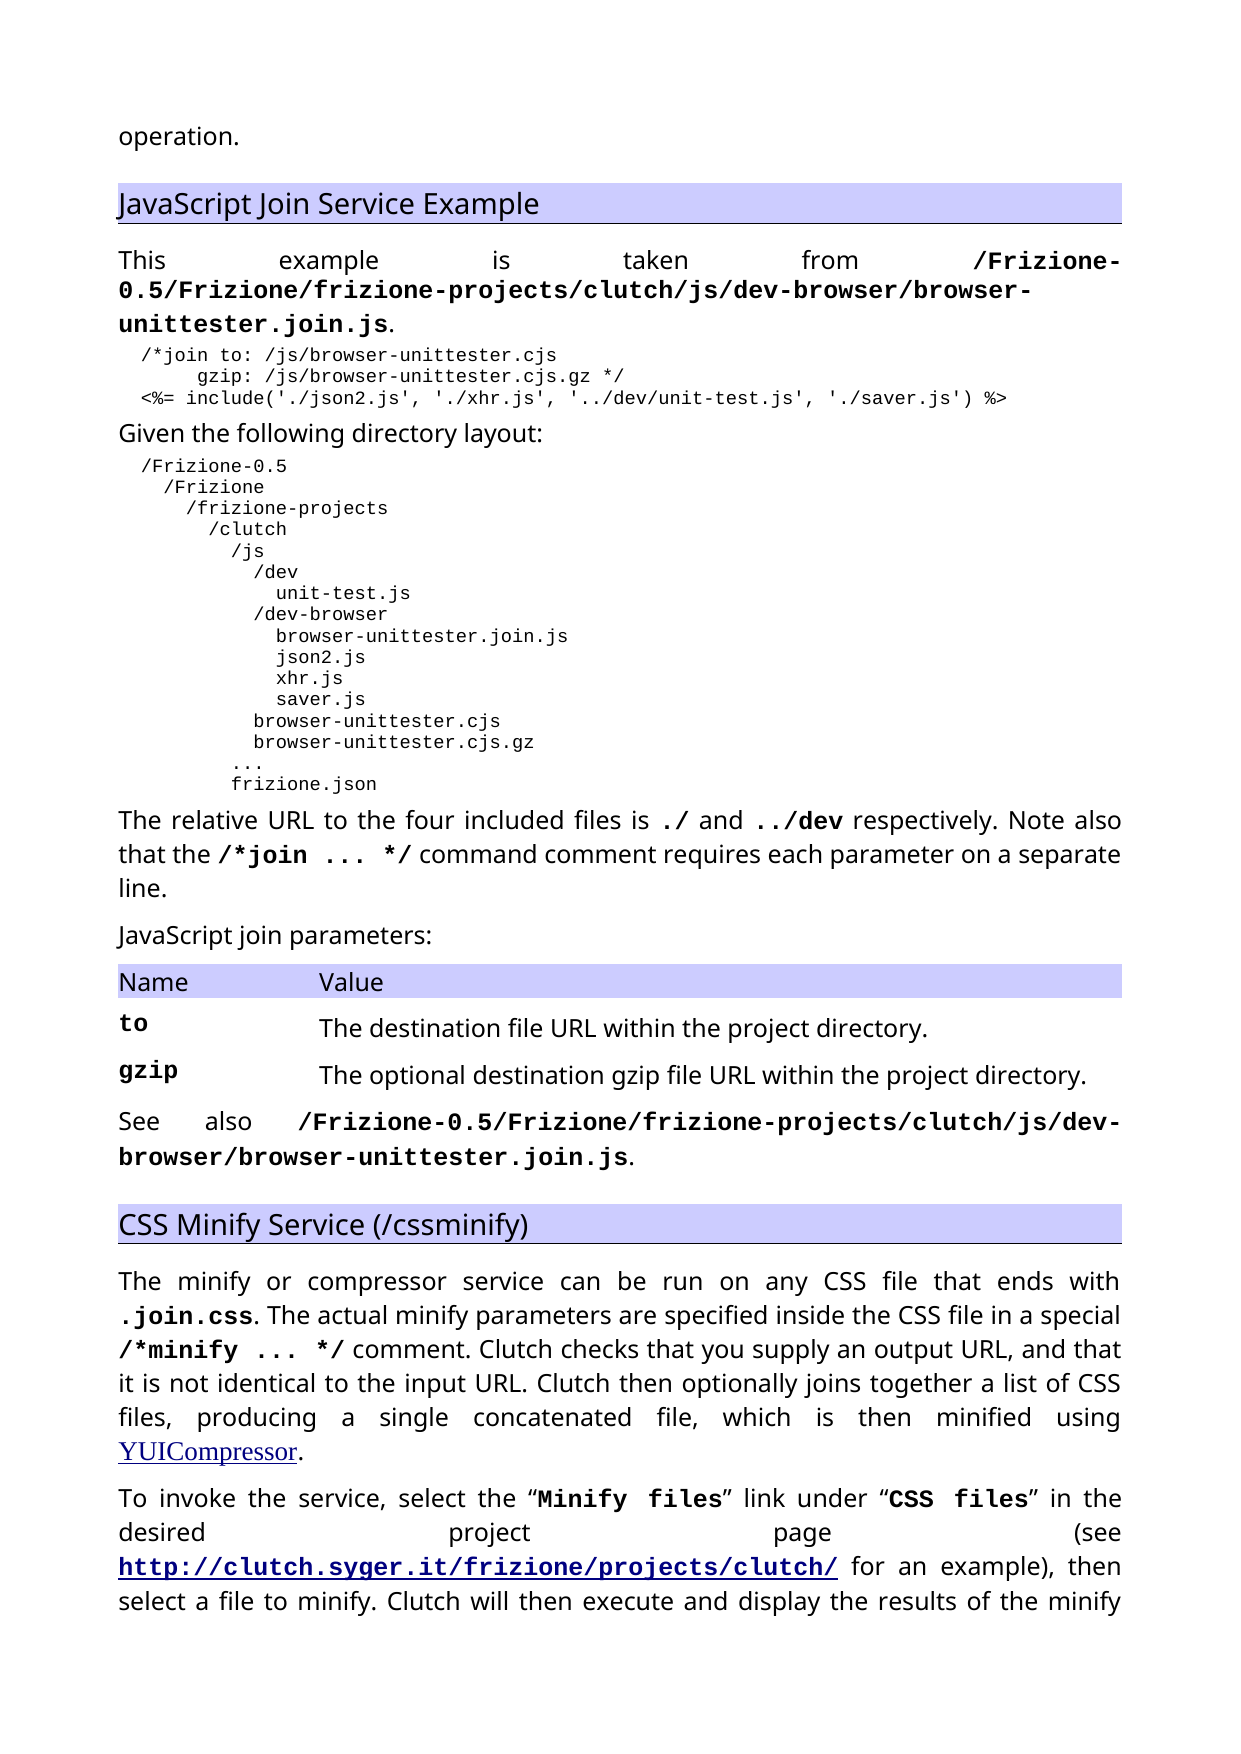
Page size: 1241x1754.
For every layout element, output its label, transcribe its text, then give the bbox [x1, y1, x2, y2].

table_cell gzip [118, 1051, 319, 1098]
table_cell The optional destination gzip file URL within the project directory. [319, 1051, 1122, 1098]
subtitle CSS Minify Service (/cssminify) [118, 1204, 1122, 1243]
text operation. [118, 118, 1122, 152]
text The minify or compressor service can be run on any CSS file that ends with .join.css. The actual minify parameters are specified inside the CSS file in a special /*minify ... */ comment. Clutch checks that you supply an output URL, and that it is not identical to the input URL. Clutch then optionally joins together a list of CSS files, producing a single concatenated file, which is then minified using YUICompressor. [118, 1263, 1122, 1468]
subtitle JavaScript Join Service Example [118, 183, 1122, 223]
text The relative URL to the four included files is ./ and ../dev respectively. Note also that the /*join ... */ command comment requires each parameter on a separate line. [118, 803, 1122, 905]
table_cell The destination file URL within the project directory. [319, 1005, 1122, 1051]
text Given the following directory layout: [118, 416, 1122, 450]
text See also /Frizione-0.5/Frizione/frizione-projects/clutch/js/dev-browser/browser-unittester.join.js. [118, 1104, 1122, 1172]
table_header Name [118, 958, 319, 964]
text This example is taken from /Frizione-0.5/Frizione/frizione-projects/clutch/js/dev-browser/browser-unittester.join.js. [118, 243, 1122, 340]
table_cell to [118, 1005, 319, 1051]
table_header Name [118, 998, 319, 1004]
text To invoke the service, select the “Minify files” link under “CSS files” in the desired project page (see http://clutch.syger.it/frizione/projects/clutch/ for an example), then select a file to minify. Clutch will then execute and display the results of the minify [118, 1481, 1122, 1617]
text JavaScript join parameters: [118, 918, 1122, 952]
text /Frizione-0.5 /Frizione /frizione-projects /clutch /js /dev unit-test.js /dev-browser browser-unittester.join.js json2.js xhr.js saver.js browser-unittester.cjs browser-unittester.cjs.gz ... frizione.json [118, 456, 1122, 796]
table_header Value [319, 998, 1122, 1004]
text /*join to: /js/browser-unittester.cjs gzip: /js/browser-unittester.cjs.gz */ <%= include('./json2.js', './xhr.js', '../dev/unit-test.js', './saver.js') %> [118, 346, 1122, 410]
table_header Value [319, 958, 1122, 964]
